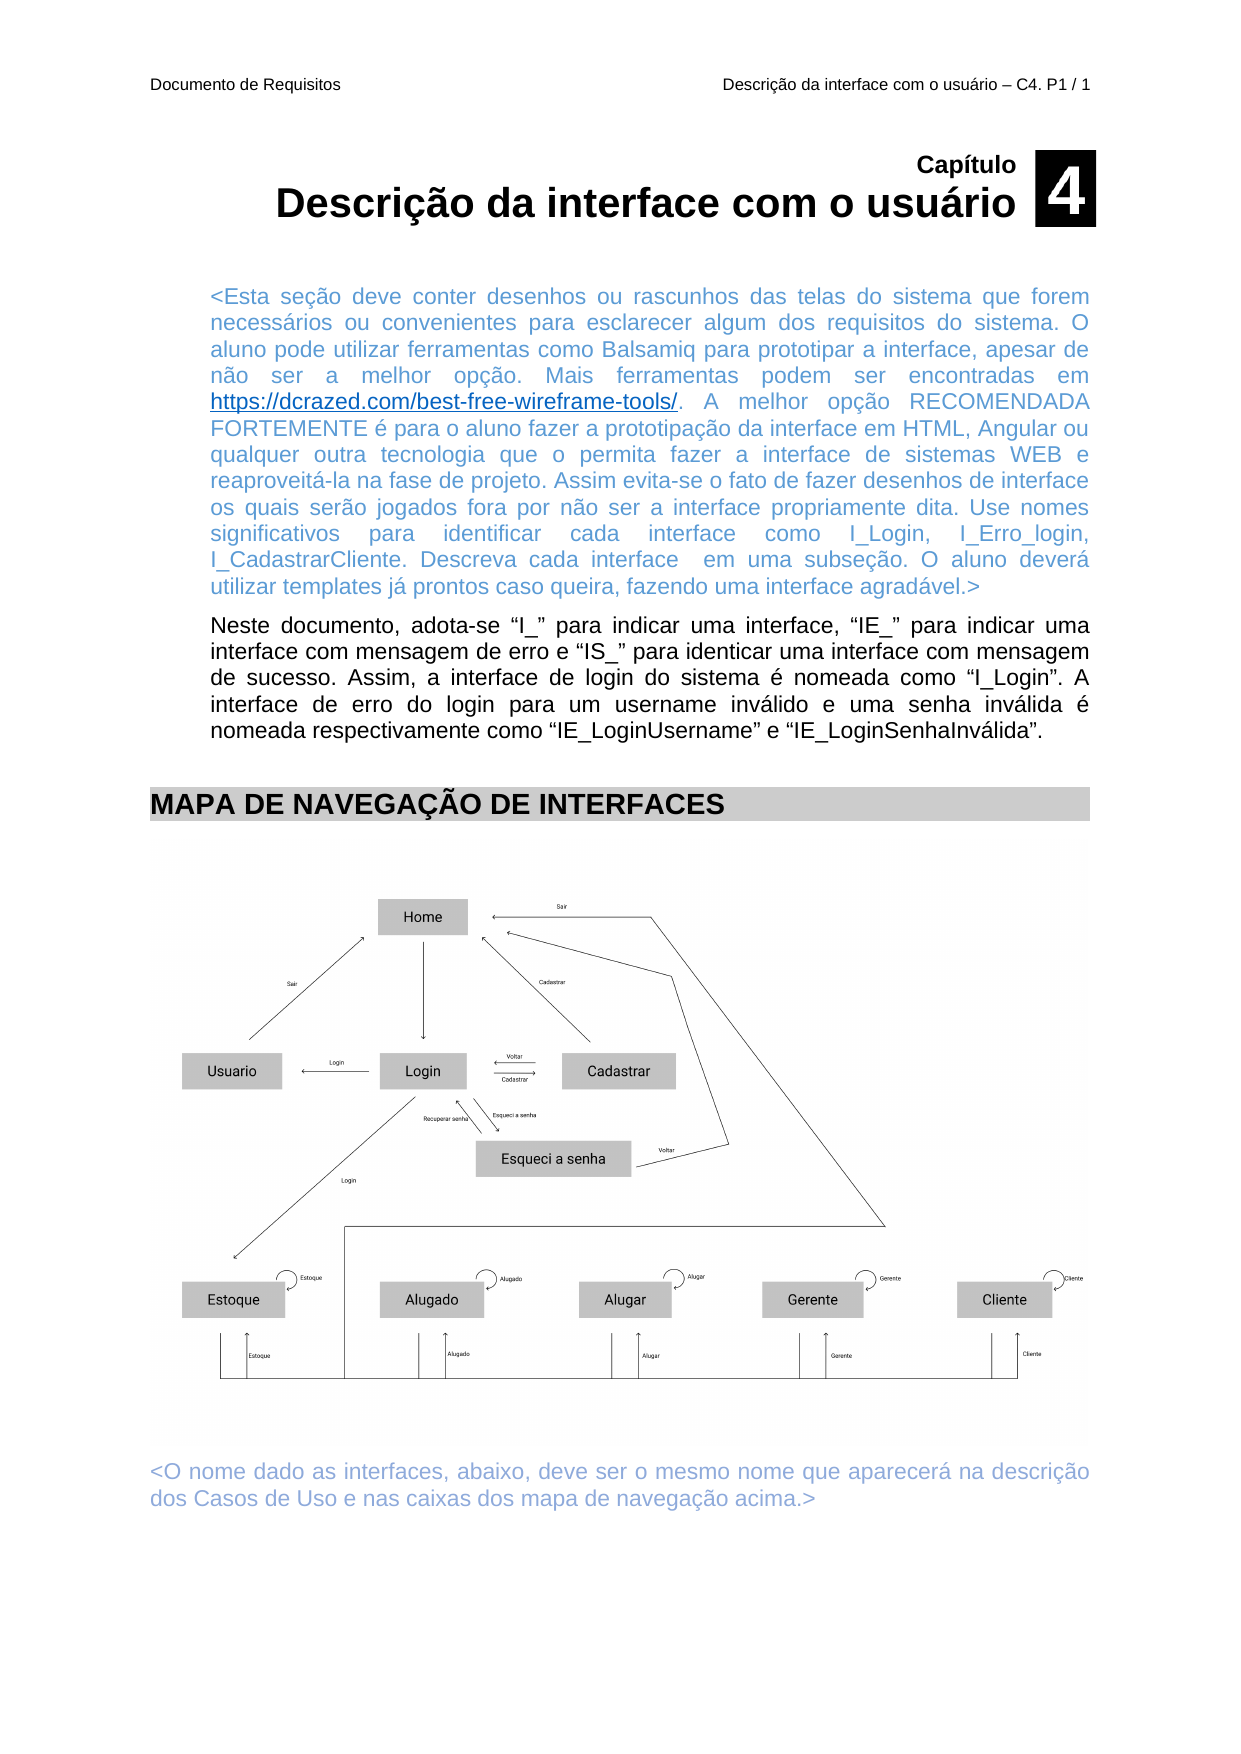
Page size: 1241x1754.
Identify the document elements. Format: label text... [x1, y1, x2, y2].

subtitle MAPA DE NAVEGAÇÃO DE INTERFACES [150, 787, 1090, 821]
text <Esta seção deve conter desenhos ou rascunhos das telas do sistema que forem necessários ou convenientes para esclarecer algum dos requisitos do sistema. O aluno pode utilizar ferramentas como Balsamiq para prototipar a interface, apesar de não ser a melhor opção. Mais ferramentas podem ser encontradas em https://dcrazed.com/best-free-wireframe-tools/. A melhor opção RECOMENDADA FORTEMENTE é para o aluno fazer a prototipação da interface em HTML, Angular ou qualquer outra tecnologia que o permita fazer a interface de sistemas WEB e reaproveitá-la na fase de projeto. Assim evita-se o fato de fazer desenhos de interface os quais serão jogados fora por não ser a interface propriamente dita. Use nomes significativos para identificar cada interface como I_Login, I_Erro_login, I_CadastrarCliente. Descreva cada interface em uma subseção. O aluno deverá utilizar templates já prontos caso queira, fazendo uma interface agradável.> [210, 283, 1090, 599]
text <O nome dado as interfaces, abaixo, deve ser o mesmo nome que aparecerá na descrição dos Casos de Uso e nas caixas dos mapa de navegação acima.> [150, 1458, 1090, 1511]
text Neste documento, adota-se “I_” para indicar uma interface, “IE_” para indicar uma interface com mensagem de erro e “IS_” para identicar uma interface com mensagem de sucesso. Assim, a interface de login do sistema é nomeada como “I_Login”. A interface de erro do login para um username inválido e uma senha inválida é nomeada respectivamente como “IE_LoginUsername” e “IE_LoginSenhaInválida”. [210, 612, 1090, 743]
text Capítulo [210, 150, 1035, 179]
picture [150, 839, 1088, 1446]
subtitle Descrição da interface com o usuário [150, 179, 1035, 227]
